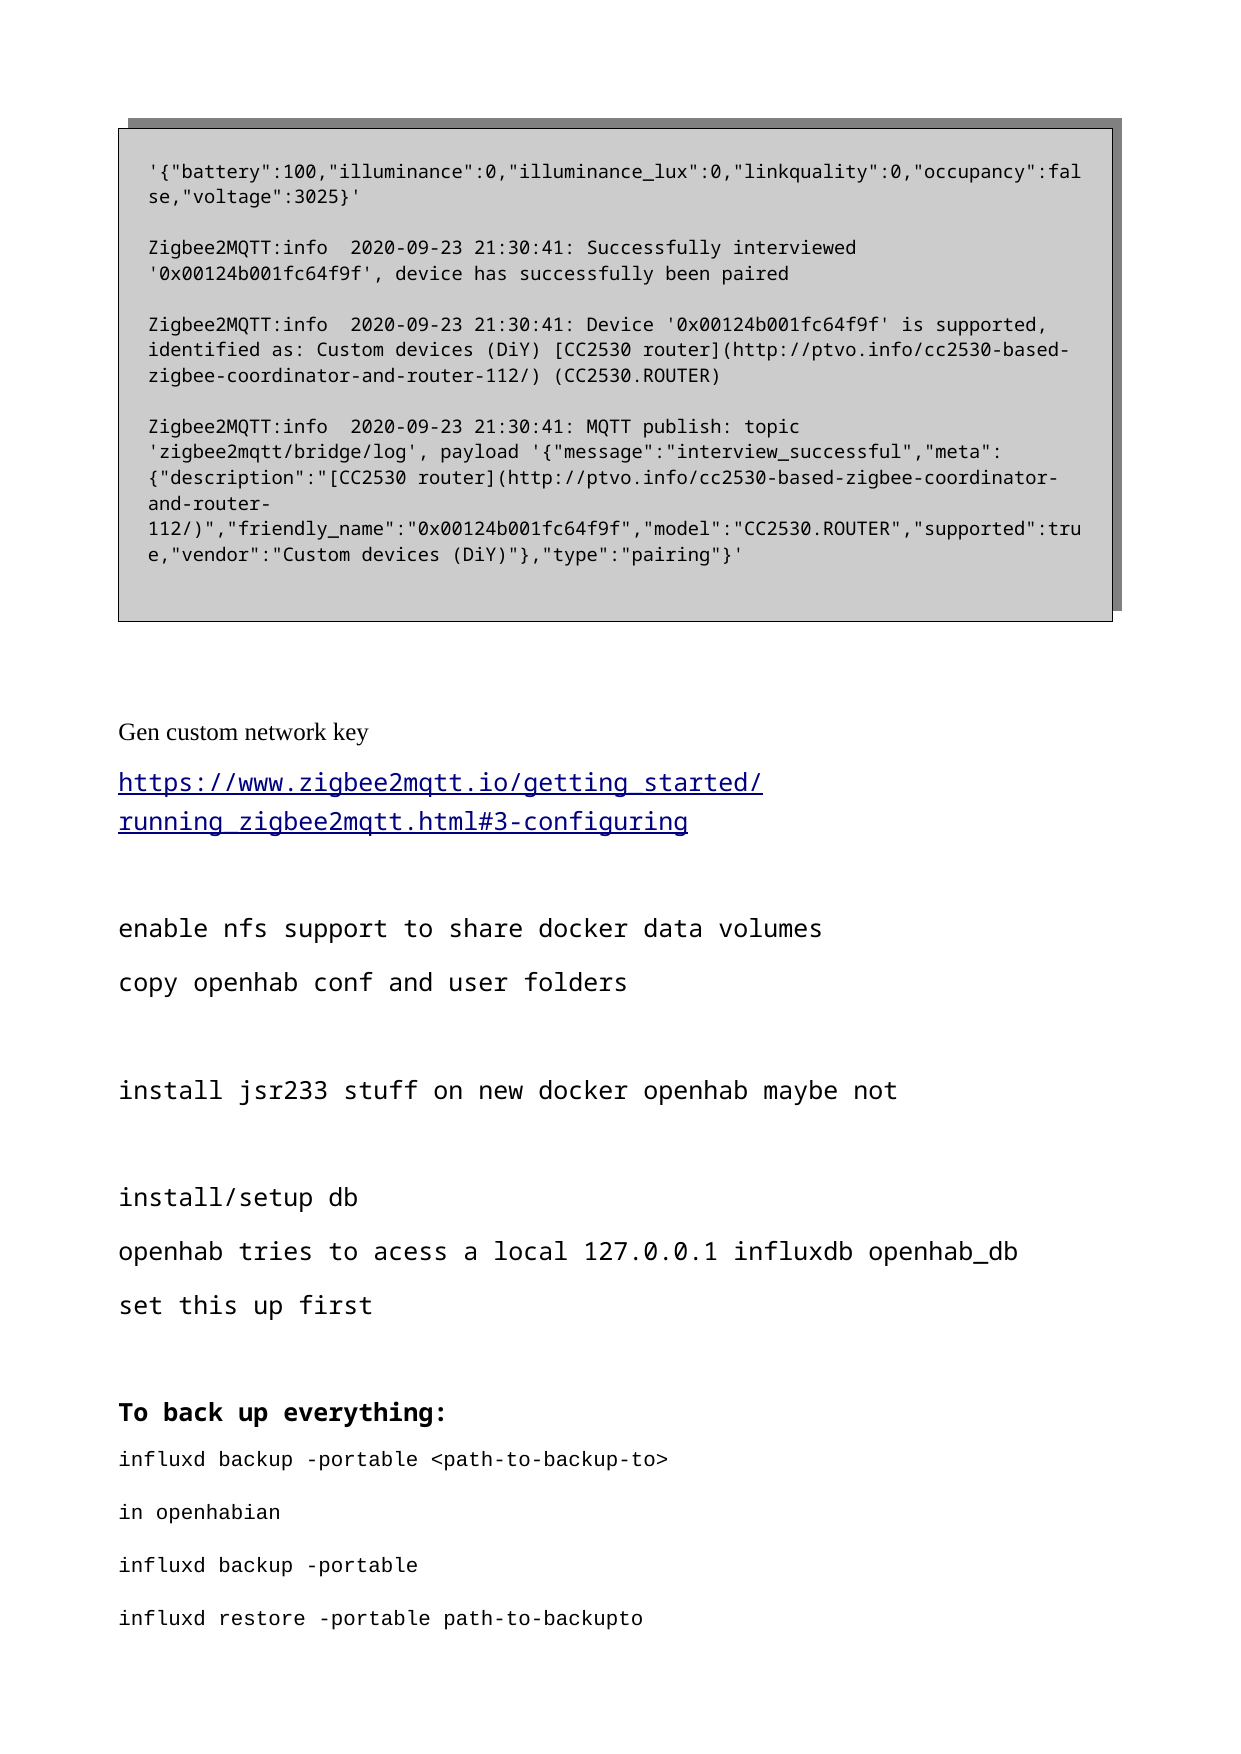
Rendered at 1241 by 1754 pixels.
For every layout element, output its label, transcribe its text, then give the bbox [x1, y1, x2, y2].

text Zigbee2MQTT:info 2020-09-23 21:30:34: MQTT publish: topic 'zigbee2mqtt/pir01', payload '{"battery":100,"illuminance":0,"illuminance_lux":0,"linkquality":0,"occupancy":false,"voltage":3025}' [119, 129, 1112, 179]
text influxd backup -portable <path-to-backup-to> [118, 1448, 1122, 1472]
text https://www.zigbee2mqtt.io/getting_started/running_zigbee2mqtt.html#3-configuring [118, 764, 1122, 838]
text To back up everything: [118, 1395, 1122, 1429]
text openhab tries to acess a local 127.0.0.1 influxdb openhab_db [118, 1233, 1122, 1268]
text influxd backup -portable [118, 1555, 1122, 1578]
text enable nfs support to share docker data volumes [118, 911, 1122, 945]
text Zigbee2MQTT:info 2020-09-23 21:30:41: Device '0x00124b001fc64f9f' is supported, identified as: Custom devices (DiY) [CC2530 router](http://ptvo.info/cc2530-based-zigbee-coordinator-and-router-112/) (CC2530.ROUTER) [119, 282, 1112, 358]
text Zigbee2MQTT:info 2020-09-23 21:30:41: Successfully interviewed '0x00124b001fc64f9f', device has successfully been paired [119, 205, 1112, 256]
text in openhabian [118, 1502, 1122, 1525]
text Gen custom network key [118, 717, 1122, 746]
text install jsr233 stuff on new docker openhab maybe not [118, 1072, 1122, 1106]
text install/setup db [118, 1180, 1122, 1214]
text copy openhab conf and user folders [118, 965, 1122, 999]
text set this up first [118, 1287, 1122, 1321]
text Zigbee2MQTT:info 2020-09-23 21:30:41: MQTT publish: topic 'zigbee2mqtt/bridge/log', payload '{"message":"interview_successful","meta":{"description":"[CC2530 router](http://ptvo.info/cc2530-based-zigbee-coordinator-and-router-112/)","friendly_name":"0x00124b001fc64f9f","model":"CC2530.ROUTER","supported":true,"vendor":"Custom devices (DiY)"},"type":"pairing"}' [119, 384, 1112, 537]
text influxd restore -portable path-to-backupto [118, 1608, 1122, 1632]
